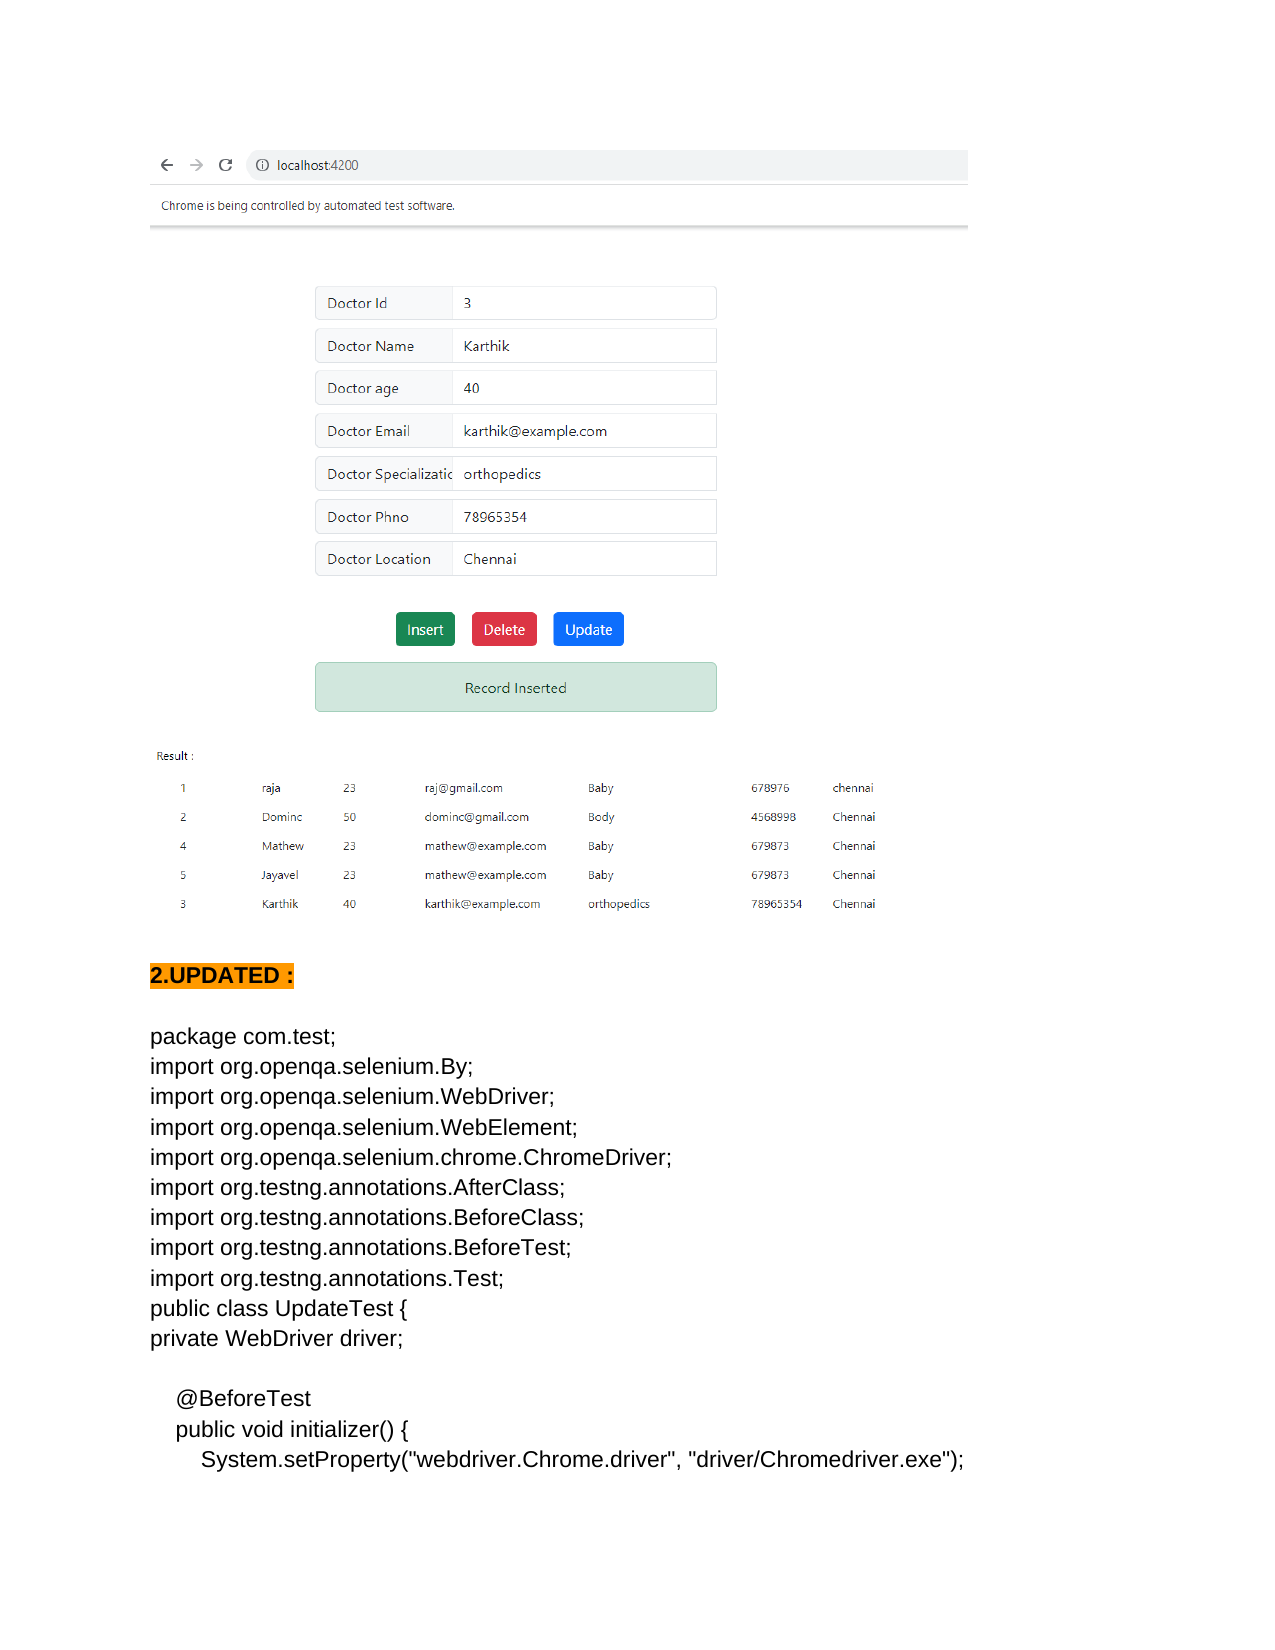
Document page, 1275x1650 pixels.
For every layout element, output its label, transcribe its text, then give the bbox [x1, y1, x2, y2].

text import org.openqa.selenium.WebDriver; [150, 1083, 1125, 1110]
text import org.openqa.selenium.By; [150, 1053, 1125, 1079]
text import org.testng.annotations.BeforeClass; [150, 1204, 1125, 1231]
picture [150, 150, 968, 741]
text import org.openqa.selenium.chrome.ChromeDriver; [150, 1144, 1125, 1170]
text public class UpdateTest { [150, 1295, 1125, 1321]
text public void initializer() { [150, 1416, 1125, 1442]
text import org.testng.annotations.Test; [150, 1264, 1125, 1291]
text import org.testng.annotations.BeforeTest; [150, 1234, 1125, 1261]
picture [150, 745, 968, 929]
text private WebDriver driver; [150, 1325, 1125, 1351]
text 2.UPDATED : [150, 962, 1125, 989]
text import org.openqa.selenium.WebElement; [150, 1113, 1125, 1140]
text import org.testng.annotations.AfterClass; [150, 1174, 1125, 1200]
text System.setProperty("webdriver.Chrome.driver", "driver/Chromedriver.exe"); [150, 1446, 1125, 1472]
text @BeforeTest [150, 1385, 1125, 1412]
text package com.test; [150, 1023, 1125, 1049]
